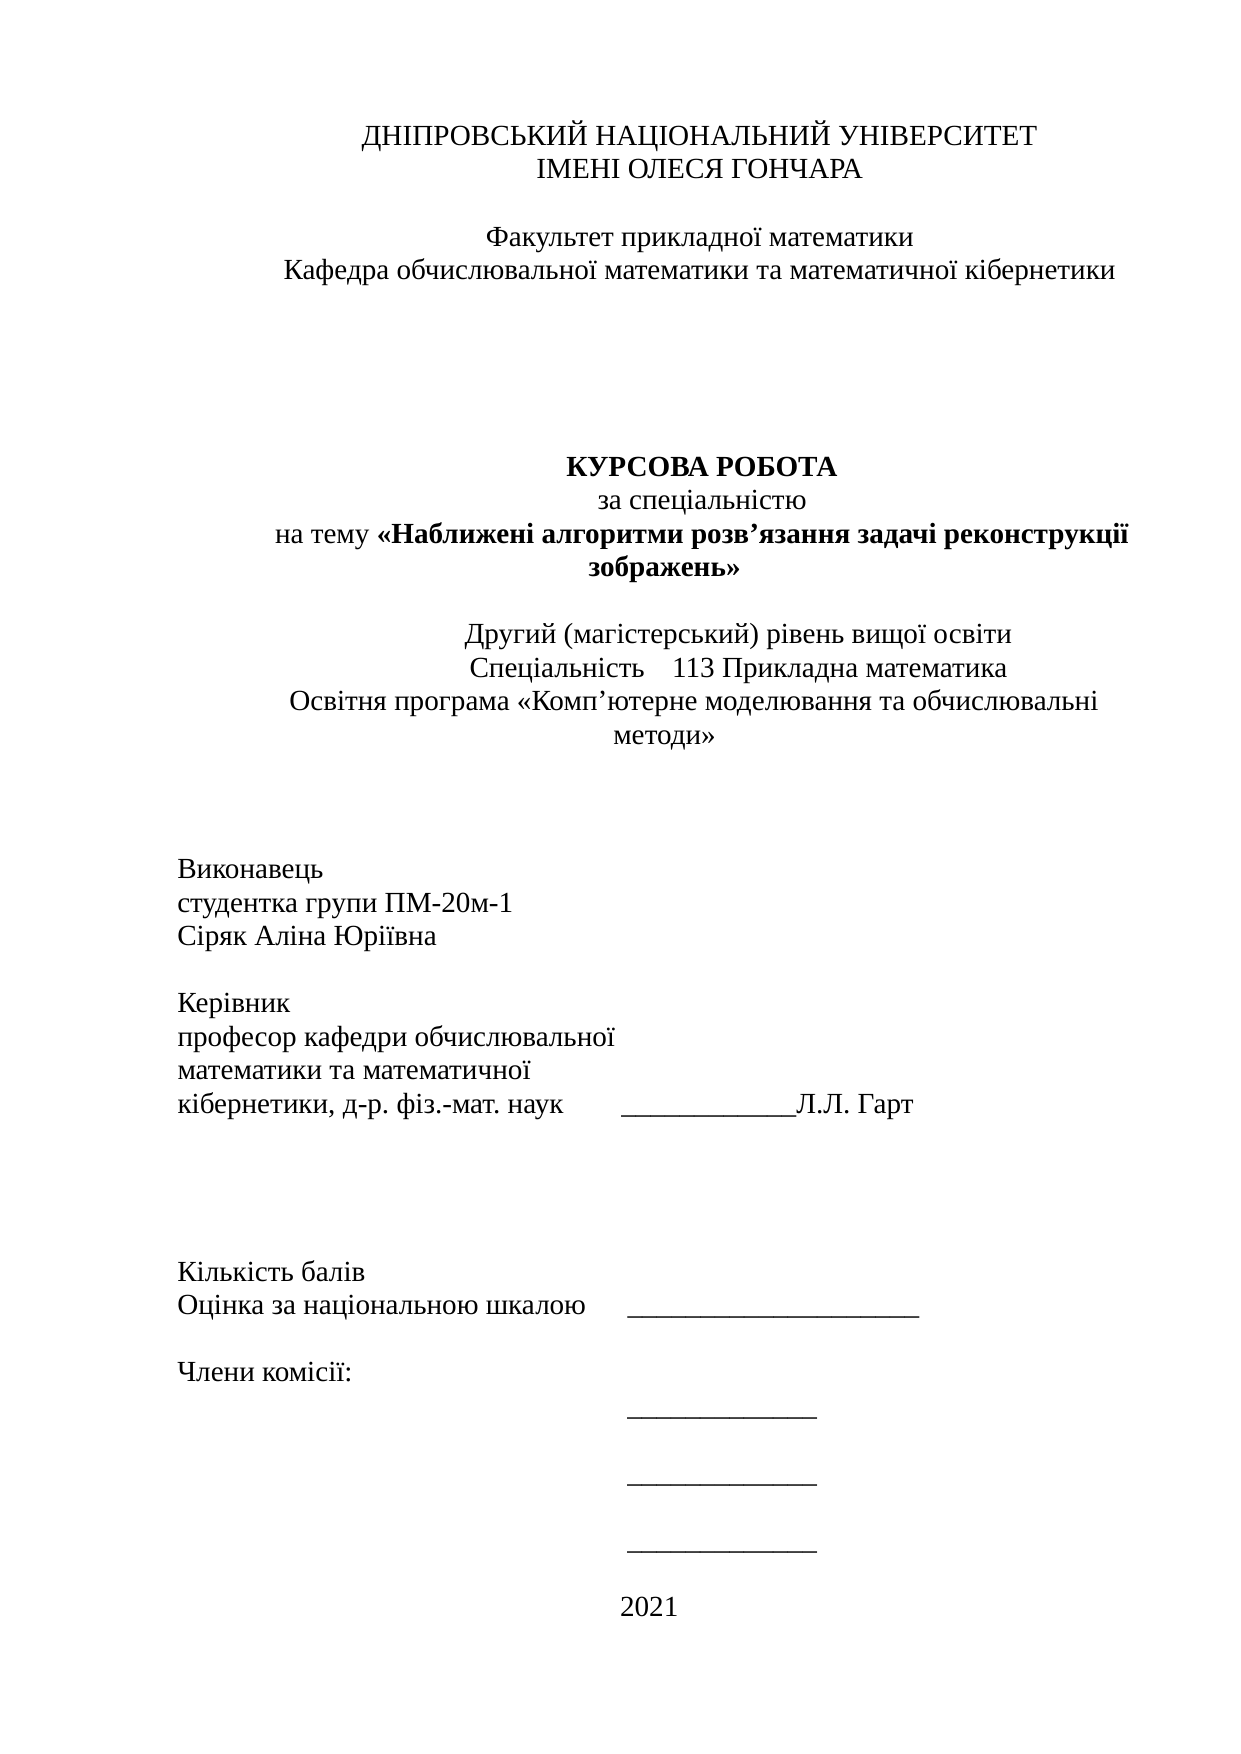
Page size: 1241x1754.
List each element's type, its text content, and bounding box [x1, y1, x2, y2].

text математики та математичної [177, 1052, 812, 1086]
text Оцінка за національною шкалою ____________________ [177, 1287, 1152, 1321]
text Спеціальність 113 Прикладна математика [325, 650, 1152, 683]
text ДНІПРОВСЬКИЙ НАЦІОНАЛЬНИЙ УНІВЕРСИТЕТ [177, 118, 1152, 152]
text Кількість балів [177, 1254, 1152, 1287]
text кібернетики, д-р. фіз.-мат. наук ____________Л.Л. Гарт [177, 1086, 983, 1119]
text професор кафедри обчислювальної [177, 1019, 812, 1052]
text КУРСОВА РОБОТА [177, 449, 1152, 482]
text Кафедра обчислювальної математики та математичної кібернетики [177, 252, 1152, 286]
text Сіряк Аліна Юріївна [177, 918, 1152, 952]
text на тему «Наближені алгоритми розв’язання задачі реконструкції зображень» [177, 516, 1152, 583]
text _____________ [546, 1388, 1152, 1421]
text Члени комісії: [177, 1354, 1152, 1388]
text за спеціальністю [177, 482, 1152, 516]
text Виконавець [177, 851, 1152, 885]
text _____________ [546, 1522, 1152, 1556]
text Другий (магістерський) рівень вищої освіти [325, 616, 1152, 650]
text ІМЕНІ ОЛЕСЯ ГОНЧАРА [177, 152, 1152, 185]
text Факультет прикладної математики [177, 219, 1152, 252]
text Освітня програма «Комп’ютерне моделювання та обчислювальні методи» [177, 683, 1152, 751]
text Керівник [177, 985, 1152, 1019]
text студентка групи ПМ-20м-1 [177, 885, 1152, 918]
text _____________ [546, 1455, 1152, 1488]
text 2021 [546, 1589, 1152, 1623]
